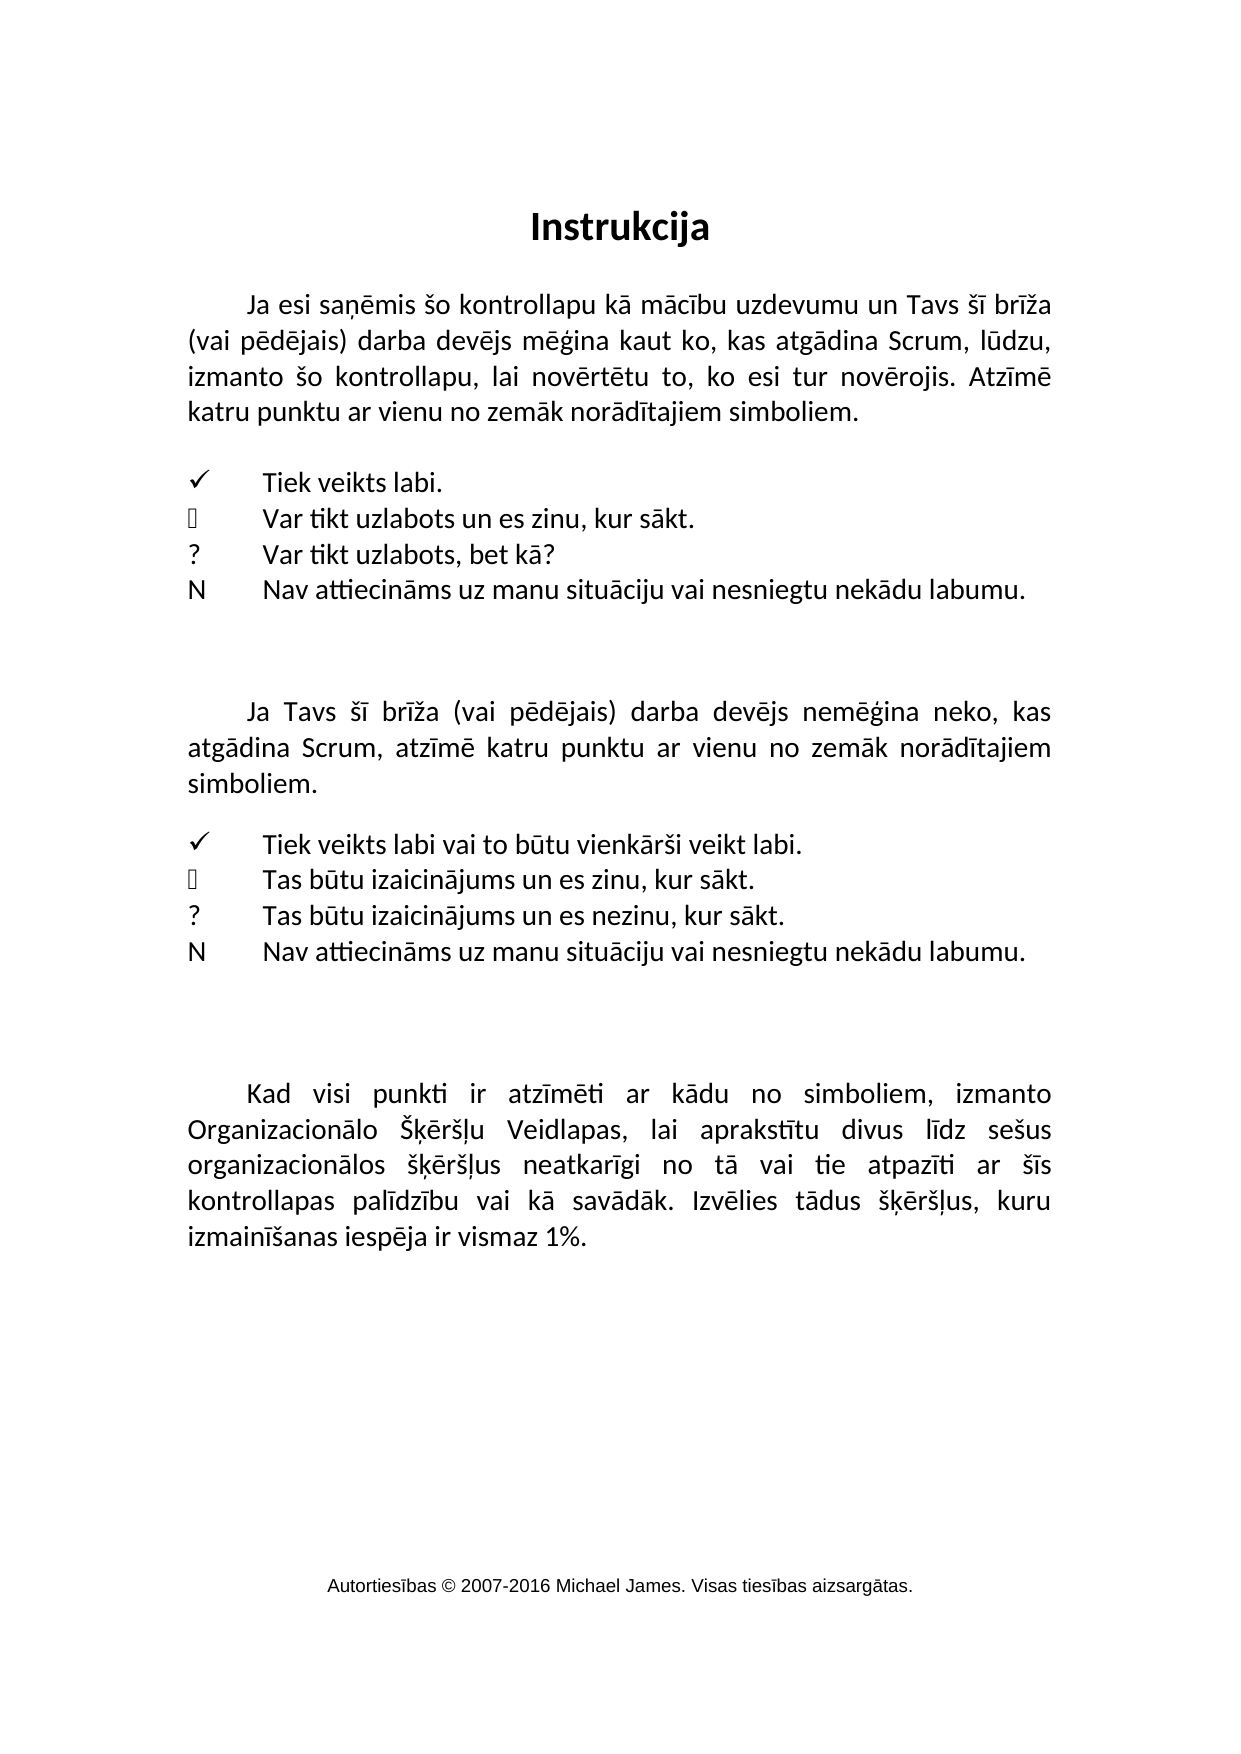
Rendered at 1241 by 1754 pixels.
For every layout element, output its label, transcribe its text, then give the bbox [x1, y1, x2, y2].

list  Tiek veikts labi. [187, 464, 1053, 500]
list  Tiek veikts labi vai to būtu vienkārši veikt labi. [187, 826, 1053, 861]
list  Tas būtu izaicinājums un es zinu, kur sākt. [187, 861, 1053, 897]
list Ja Tavs šī brīža (vai pēdējais) darba devējs nemēģina neko, kas atgādina Scrum, atzīmē katru punktu ar vienu no zemāk norādītajiem simboliem. [187, 693, 1053, 800]
list Instrukcija [187, 200, 1053, 251]
list ? Var tikt uzlabots, bet kā? [187, 536, 1053, 571]
list  Var tikt uzlabots un es zinu, kur sākt. [187, 500, 1053, 536]
list ? Tas būtu izaicinājums un es nezinu, kur sākt. [187, 897, 1053, 933]
list Ja esi saņēmis šo kontrollapu kā mācību uzdevumu un Tavs šī brīža (vai pēdējais) darba devējs mēģina kaut ko, kas atgādina Scrum, lūdzu, izmanto šo kontrollapu, lai novērtētu to, ko esi tur novērojis. Atzīmē katru punktu ar vienu no zemāk norādītajiem simboliem. [187, 286, 1053, 429]
list N Nav attiecināms uz manu situāciju vai nesniegtu nekādu labumu. [187, 933, 1053, 968]
list N Nav attiecināms uz manu situāciju vai nesniegtu nekādu labumu. [187, 571, 1053, 607]
list Kad visi punkti ir atzīmēti ar kādu no simboliem, izmanto Organizacionālo Šķēršļu Veidlapas, lai aprakstītu divus līdz sešus organizacionālos šķēršļus neatkarīgi no tā vai tie atpazīti ar šīs kontrollapas palīdzību vai kā savādāk. Izvēlies tādus šķēršļus, kuru izmainīšanas iespēja ir vismaz 1%. [187, 1075, 1053, 1253]
